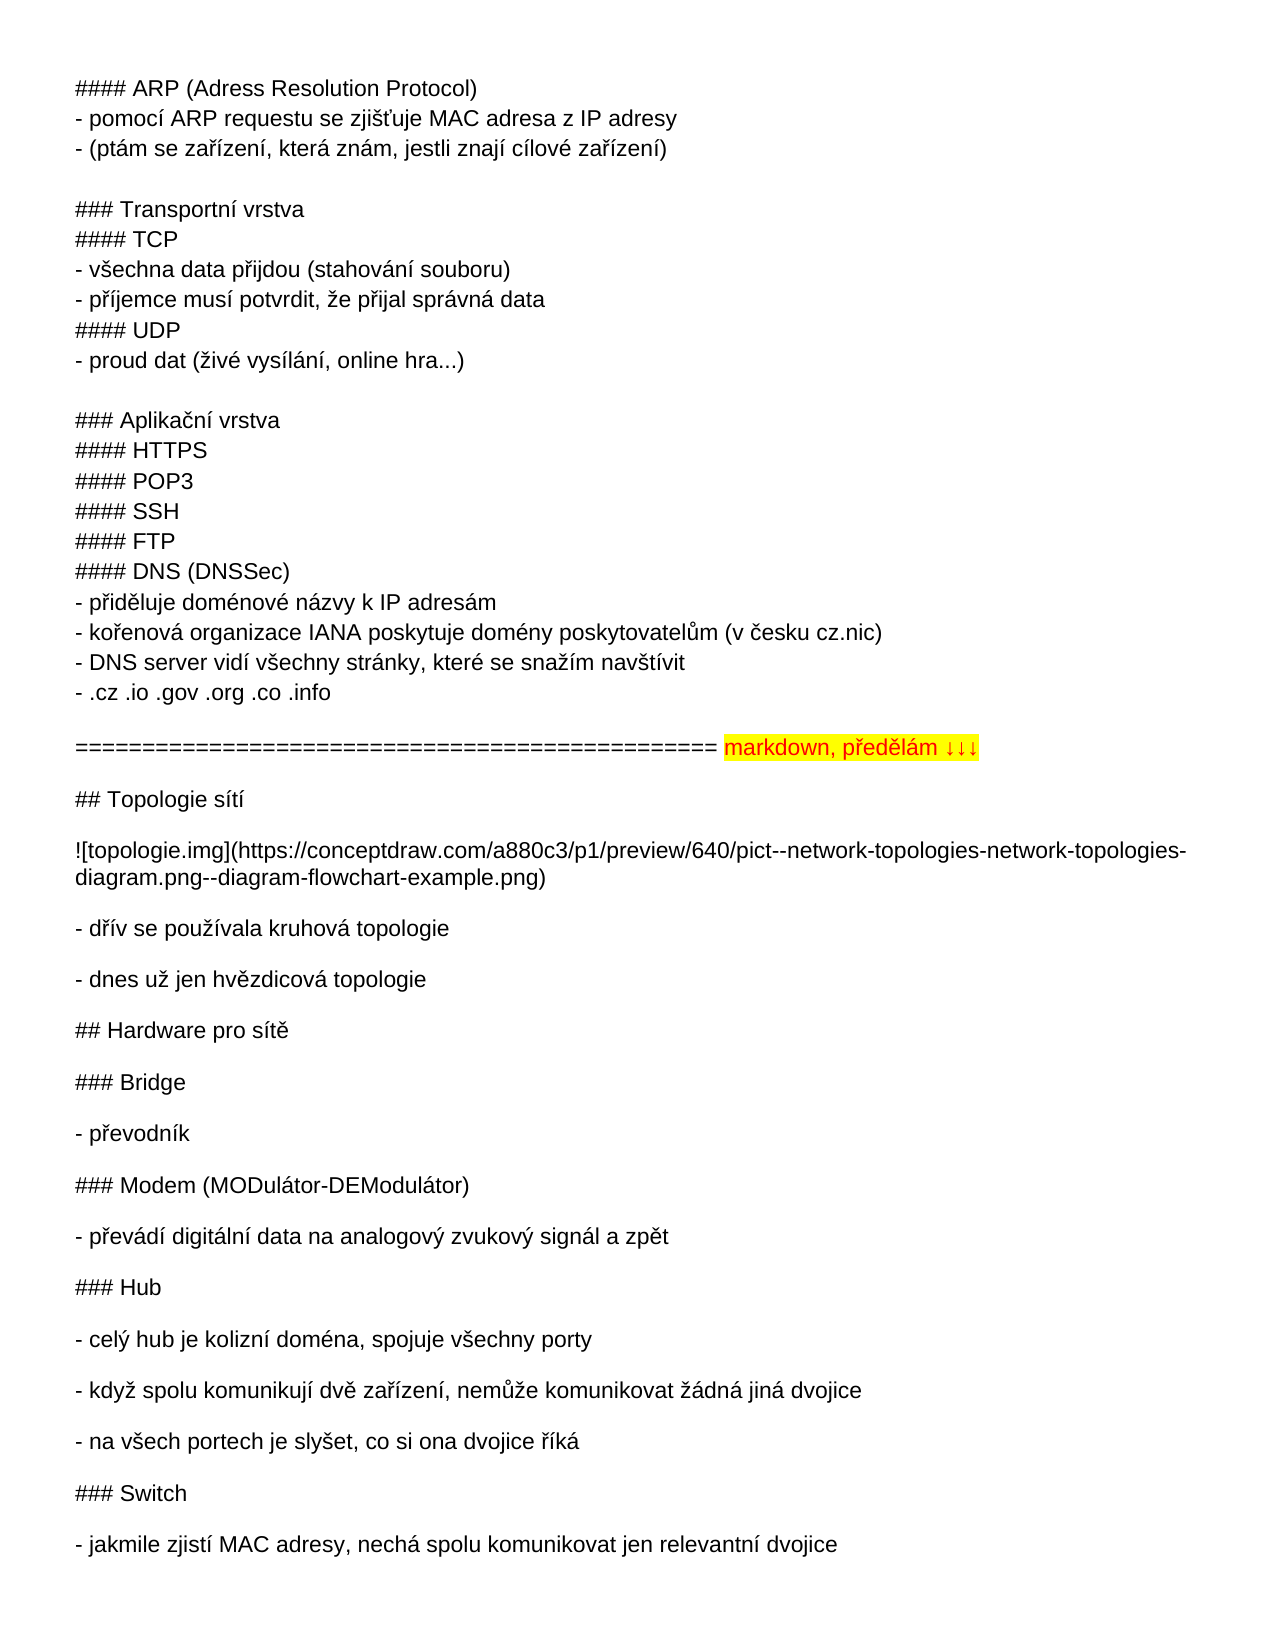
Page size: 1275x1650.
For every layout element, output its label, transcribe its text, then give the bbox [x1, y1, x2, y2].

text #### SSH [75, 498, 1200, 524]
text #### FTP [75, 528, 1200, 554]
text ### Switch [75, 1480, 1200, 1506]
text ================================================ markdown, předělám ↓↓↓ [75, 734, 1200, 761]
text - na všech portech je slyšet, co si ona dvojice říká [75, 1428, 1200, 1455]
text #### UDP [75, 317, 1200, 343]
text ### Modem (MODulátor-DEModulátor) [75, 1172, 1200, 1198]
text - všechna data přijdou (stahování souboru) [75, 256, 1200, 283]
text - proud dat (živé vysílání, online hra...) [75, 347, 1200, 373]
text - dnes už jen hvězdicová topologie [75, 966, 1200, 992]
text #### POP3 [75, 468, 1200, 494]
text #### HTTPS [75, 437, 1200, 464]
text ### Hub [75, 1274, 1200, 1301]
text #### ARP (Adress Resolution Protocol) [75, 75, 1200, 101]
text ### Transportní vrstva [75, 196, 1200, 222]
text - pomocí ARP requestu se zjišťuje MAC adresa z IP adresy [75, 105, 1200, 132]
text - přiděluje doménové názvy k IP adresám [75, 588, 1200, 615]
text ![topologie.img](https://conceptdraw.com/a880c3/p1/preview/640/pict--network-topologies-network-topologies-diagram.png--diagram-flowchart-example.png) [75, 837, 1200, 890]
text - převodník [75, 1120, 1200, 1147]
text - kořenová organizace IANA poskytuje domény poskytovatelům (v česku cz.nic) [75, 619, 1200, 645]
text ## Hardware pro sítě [75, 1017, 1200, 1044]
text ### Bridge [75, 1069, 1200, 1095]
text - dřív se používala kruhová topologie [75, 915, 1200, 941]
text - celý hub je kolizní doména, spojuje všechny porty [75, 1326, 1200, 1352]
text #### DNS (DNSSec) [75, 558, 1200, 585]
text - .cz .io .gov .org .co .info [75, 679, 1200, 706]
text - (ptám se zařízení, která znám, jestli znají cílové zařízení) [75, 135, 1200, 162]
text - jakmile zjistí MAC adresy, nechá spolu komunikovat jen relevantní dvojice [75, 1531, 1200, 1557]
text ### Aplikační vrstva [75, 407, 1200, 434]
text - příjemce musí potvrdit, že přijal správná data [75, 286, 1200, 313]
text - převádí digitální data na analogový zvukový signál a zpět [75, 1223, 1200, 1249]
text - DNS server vidí všechny stránky, které se snažím navštívit [75, 649, 1200, 675]
text ## Topologie sítí [75, 786, 1200, 812]
text - když spolu komunikují dvě zařízení, nemůže komunikovat žádná jiná dvojice [75, 1377, 1200, 1403]
text #### TCP [75, 226, 1200, 252]
